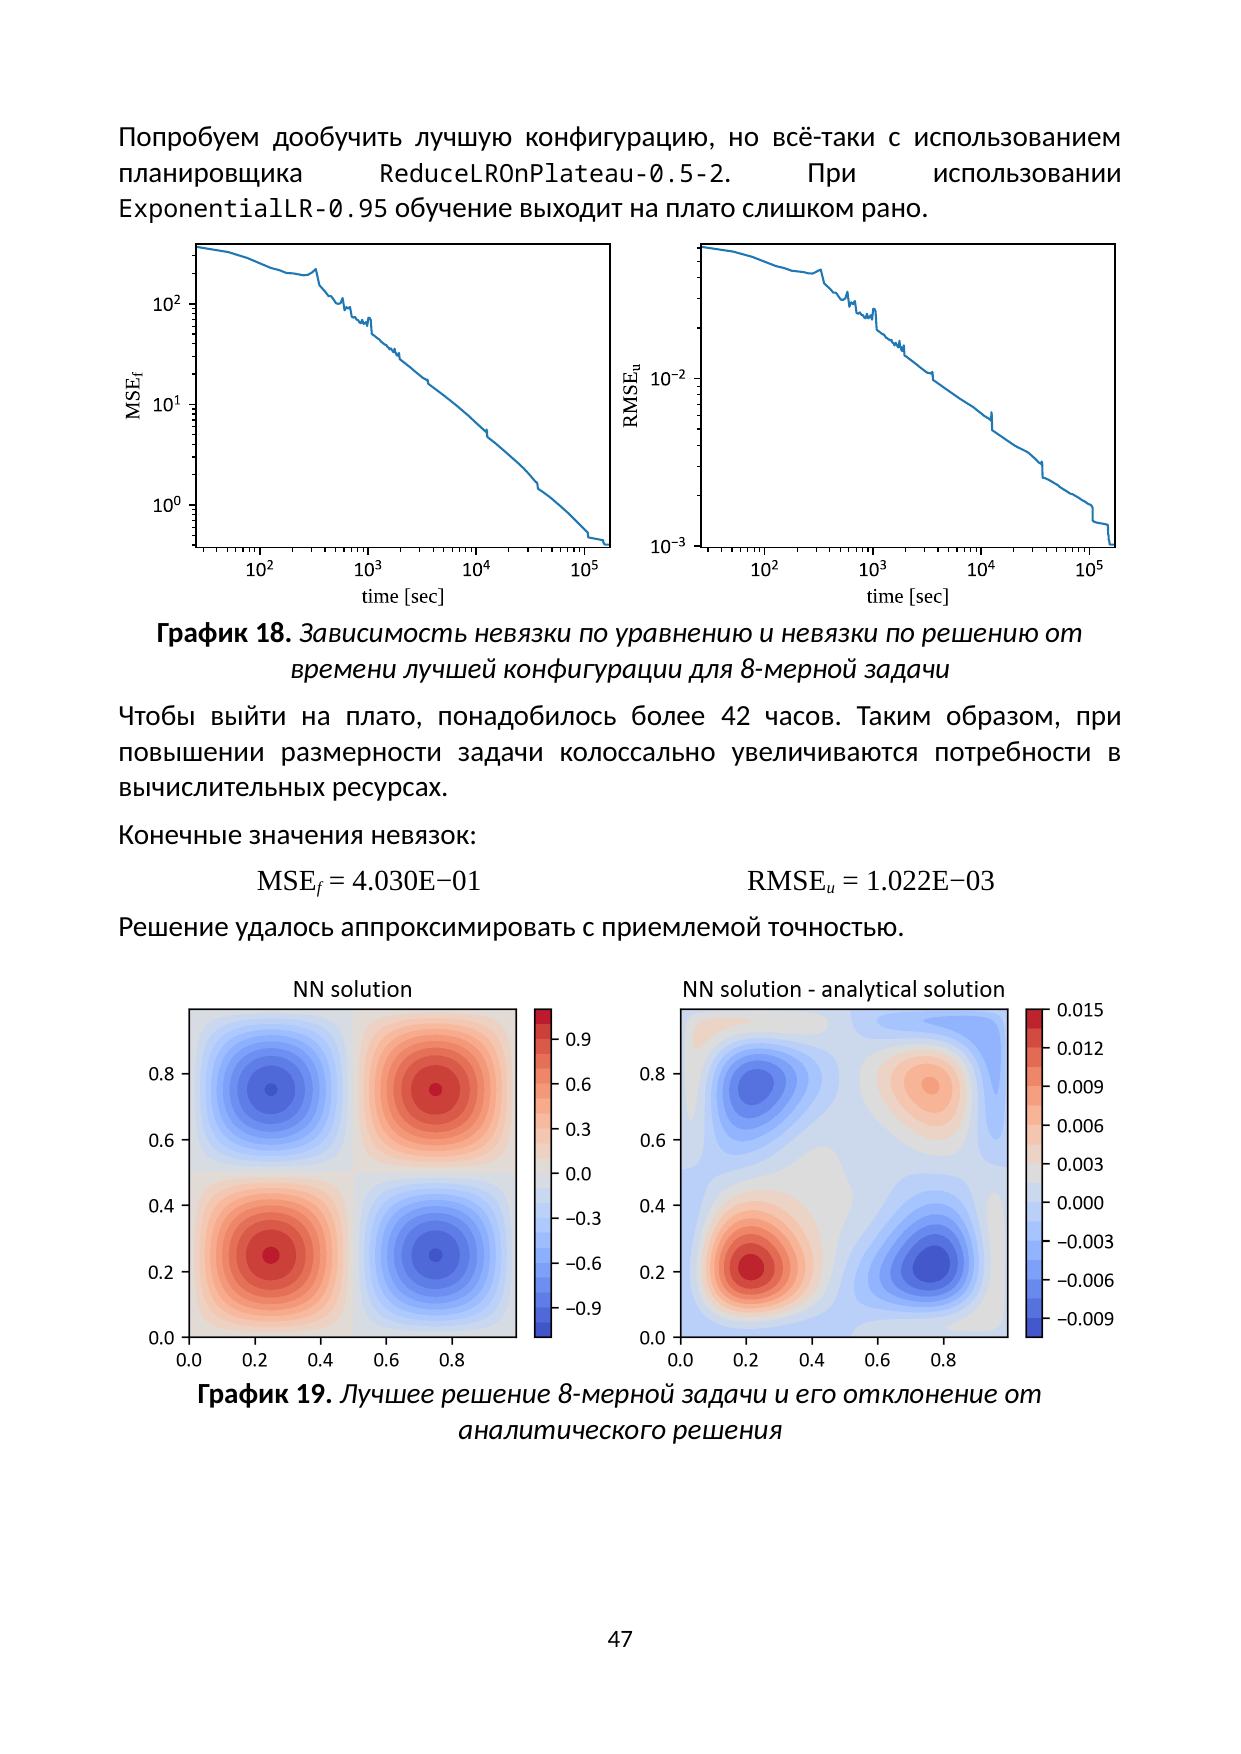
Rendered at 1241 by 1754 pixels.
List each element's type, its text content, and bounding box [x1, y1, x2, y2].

table_header RMSEu = 1.022E−03 [620, 863, 1122, 908]
text Решение удалось аппроксимировать с приемлемой точностью. [118, 908, 1122, 944]
text График 19. Лучшее решение 8-мерной задачи и его отклонение от аналитического решения [118, 1376, 1122, 1446]
text График 18. Зависимость невязки по уравнению и невязки по решению от времени лучшей конфигурации для 8-мерной задачи [118, 237, 1122, 685]
text Конечные значения невязок: [118, 816, 1122, 851]
table_header MSEf = 4.030E−01 [118, 863, 620, 908]
text Попробуем дообучить лучшую конфигурацию, но всё-таки с использованием планировщика ReduceLROnPlateau-0.5-2. При использовании ExponentialLR-0.95 обучение выходит на плато слишком рано. [118, 118, 1122, 225]
picture [118, 973, 1122, 1376]
text Чтобы выйти на плато, понадобилось более 42 часов. Таким образом, при повышении размерности задачи колоссально увеличиваются потребности в вычислительных ресурсах. [118, 697, 1122, 804]
